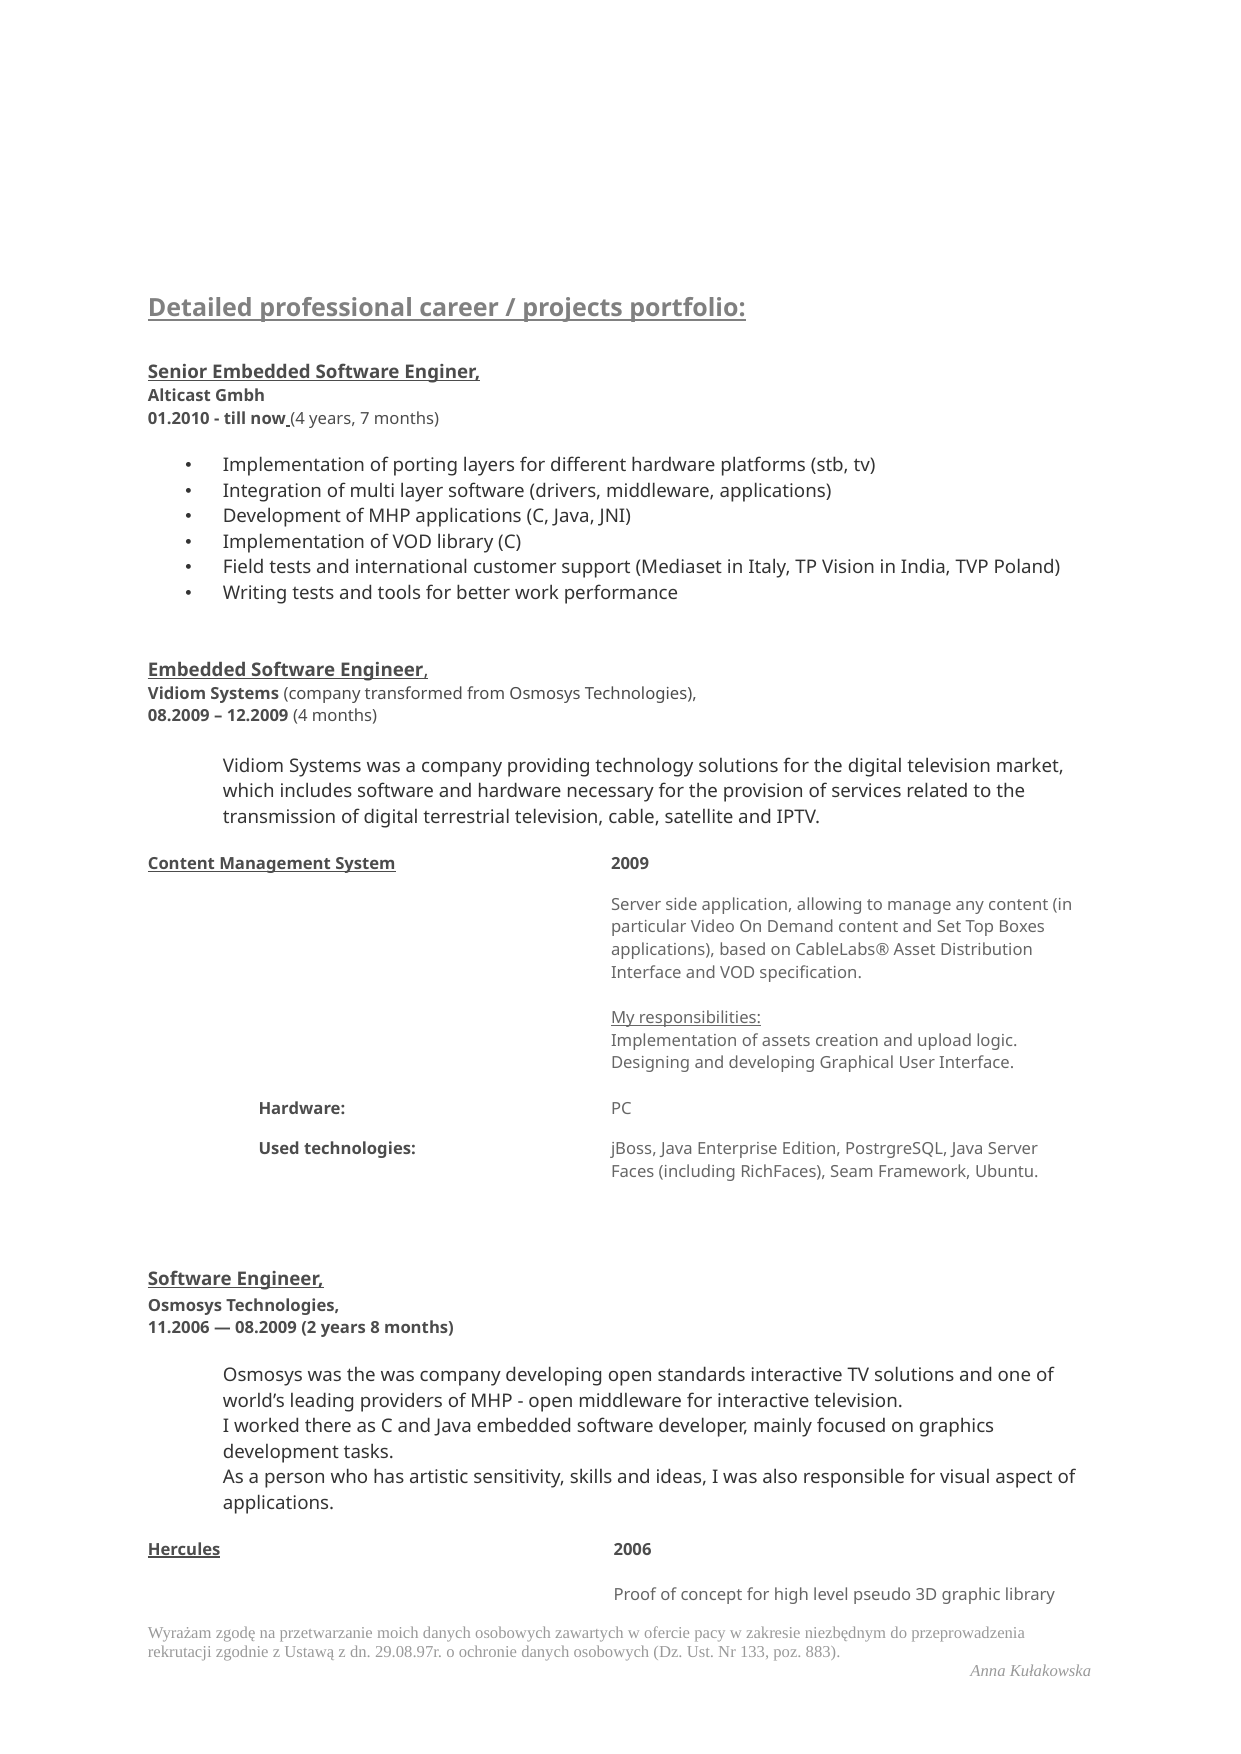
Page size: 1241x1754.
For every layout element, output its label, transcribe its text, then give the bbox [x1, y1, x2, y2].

table_cell PC [600, 1096, 1093, 1137]
text Detailed professional career / projects portfolio: [148, 290, 1092, 324]
table_header 2006 [602, 1537, 1093, 1582]
text 11.2006 — 08.2009 (2 years 8 months) [148, 1316, 1092, 1339]
list Implementation of porting layers for different hardware platforms (stb, tv) [185, 452, 1092, 477]
text Embedded Software Engineer, [148, 656, 1092, 681]
table_cell [136, 1583, 602, 1606]
table_cell Server side application, allowing to manage any content (in particular Video On Demand content and Set Top Boxes applications), based on CableLabs® Asset Distribution Interface and VOD specification. My responsibilities: Implementation of assets creation and upload logic. Designing and developing Graphical User Interface. [600, 892, 1093, 1096]
table_cell Hardware: [247, 1096, 599, 1137]
table_header Content Management System [136, 852, 599, 892]
table_cell Used technologies: [247, 1137, 599, 1205]
list Field tests and international customer support (Mediaset in Italy, TP Vision in India, TVP Poland) [185, 554, 1092, 579]
list Vidiom Systems was a company providing technology solutions for the digital television market, which includes software and hardware necessary for the provision of services related to the transmission of digital terrestrial television, cable, satellite and IPTV. [185, 752, 1092, 829]
table_header 2009 [600, 852, 1093, 892]
list Integration of multi layer software (drivers, middleware, applications) [185, 477, 1092, 503]
table_cell [136, 892, 599, 1096]
text Senior Embedded Software Enginer, [148, 358, 1092, 383]
list Osmosys was the was company developing open standards interactive TV solutions and one of world’s leading providers of MHP - open middleware for interactive television. [185, 1361, 1092, 1412]
list I worked there as C and Java embedded software developer, mainly focused on graphics development tasks. As a person who has artistic sensitivity, skills and ideas, I was also responsible for visual aspect of applications. [185, 1412, 1092, 1514]
text Osmosys Technologies, [148, 1293, 1092, 1316]
list Writing tests and tools for better work performance [185, 579, 1092, 605]
table_header Hercules [136, 1537, 602, 1582]
list Development of MHP applications (C, Java, JNI) [185, 503, 1092, 528]
text Alticast Gmbh [148, 383, 1092, 406]
table_cell [136, 1096, 247, 1137]
text Software Engineer, [148, 1265, 1092, 1290]
text Vidiom Systems (company transformed from Osmosys Technologies), [148, 681, 1092, 704]
table_cell jBoss, Java Enterprise Edition, PostrgreSQL, Java Server Faces (including RichFaces), Seam Framework, Ubuntu. [600, 1137, 1093, 1205]
list Implementation of VOD library (C) [185, 528, 1092, 554]
table_cell [136, 1137, 247, 1205]
table_cell Proof of concept for high level pseudo 3D graphic library [602, 1583, 1093, 1606]
text 01.2010 - till now (4 years, 7 months) [148, 406, 1092, 429]
text 08.2009 – 12.2009 (4 months) [148, 704, 1092, 727]
